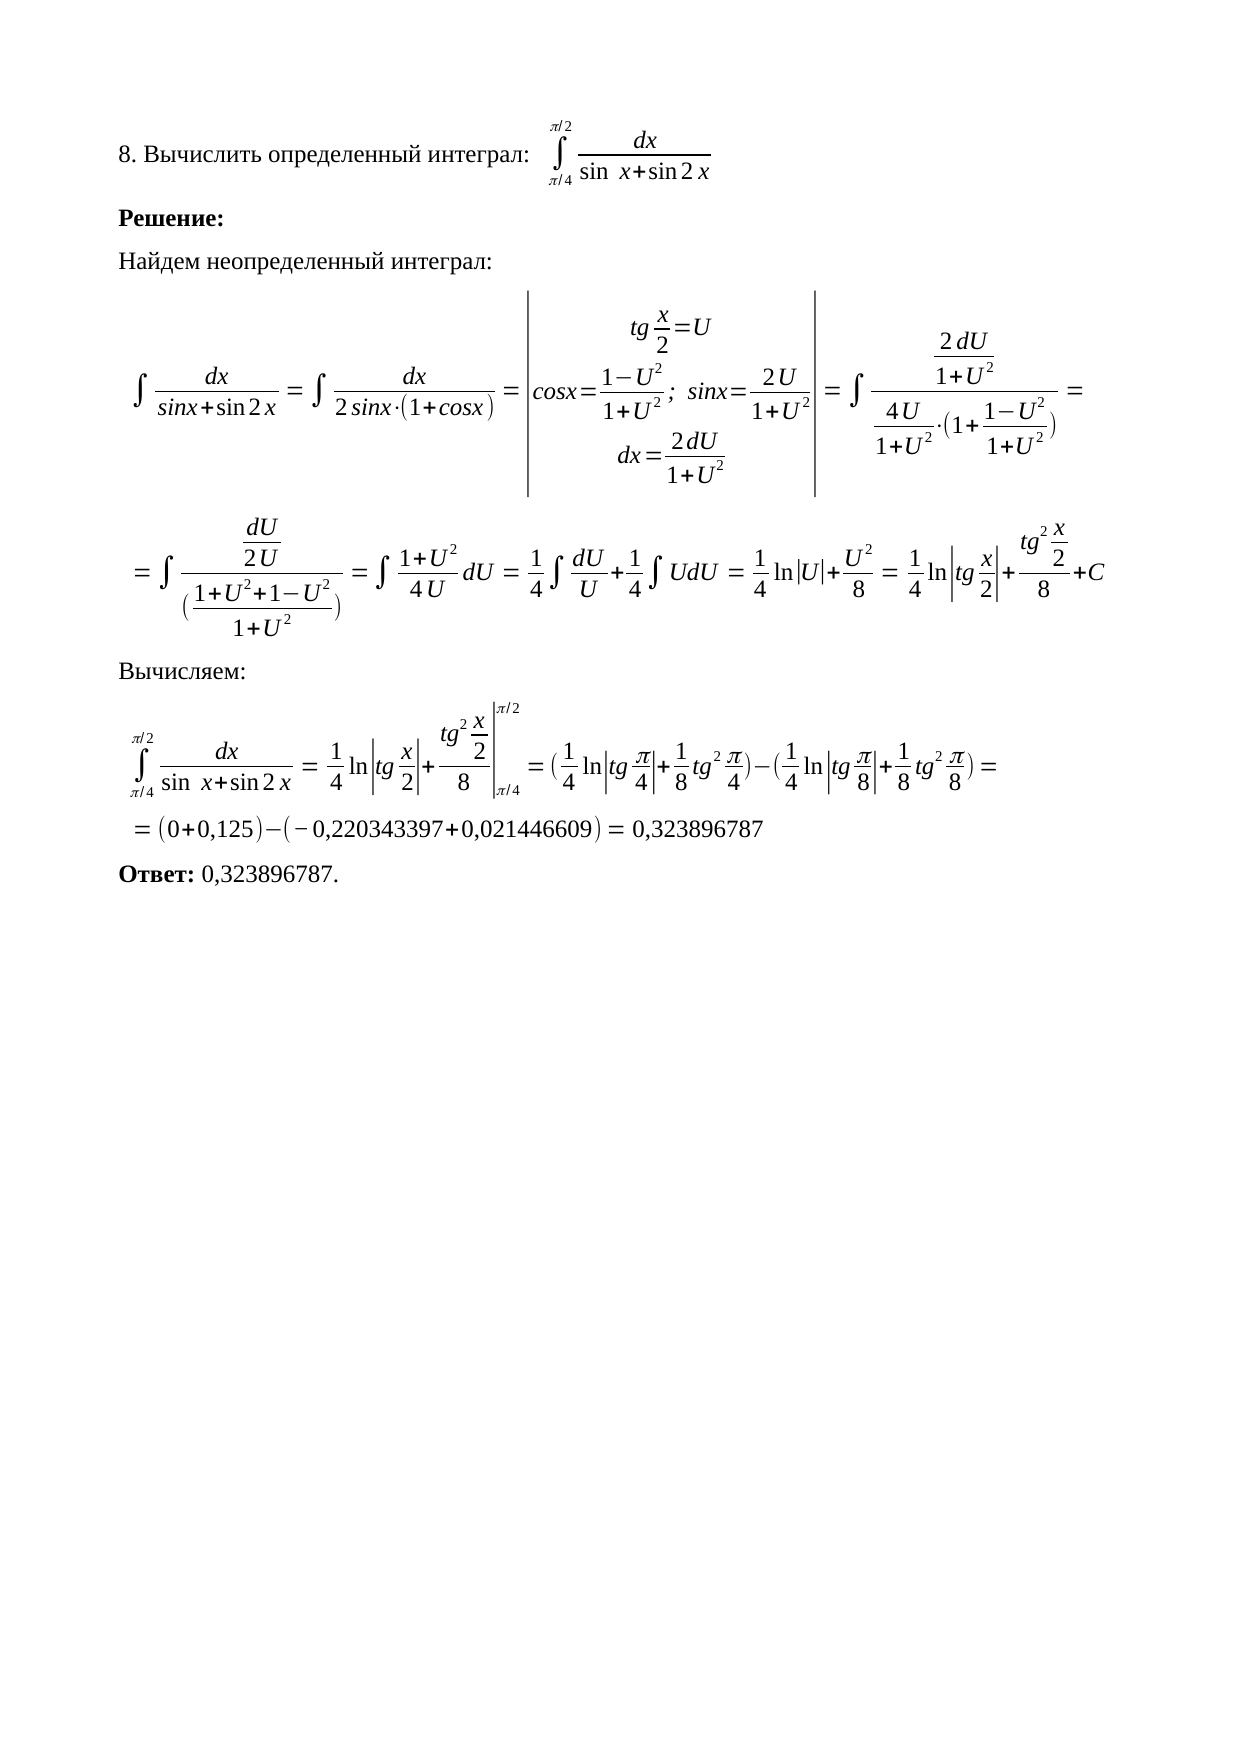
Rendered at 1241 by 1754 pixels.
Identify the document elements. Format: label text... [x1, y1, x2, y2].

text Решение: [118, 203, 1163, 232]
text Найдем неопределенный интеграл: [118, 246, 1163, 275]
text 8. Вычислить определенный интеграл: [118, 118, 1163, 189]
text Вычисляем: [118, 656, 1163, 685]
text Ответ: 0,323896787. [118, 859, 1163, 888]
